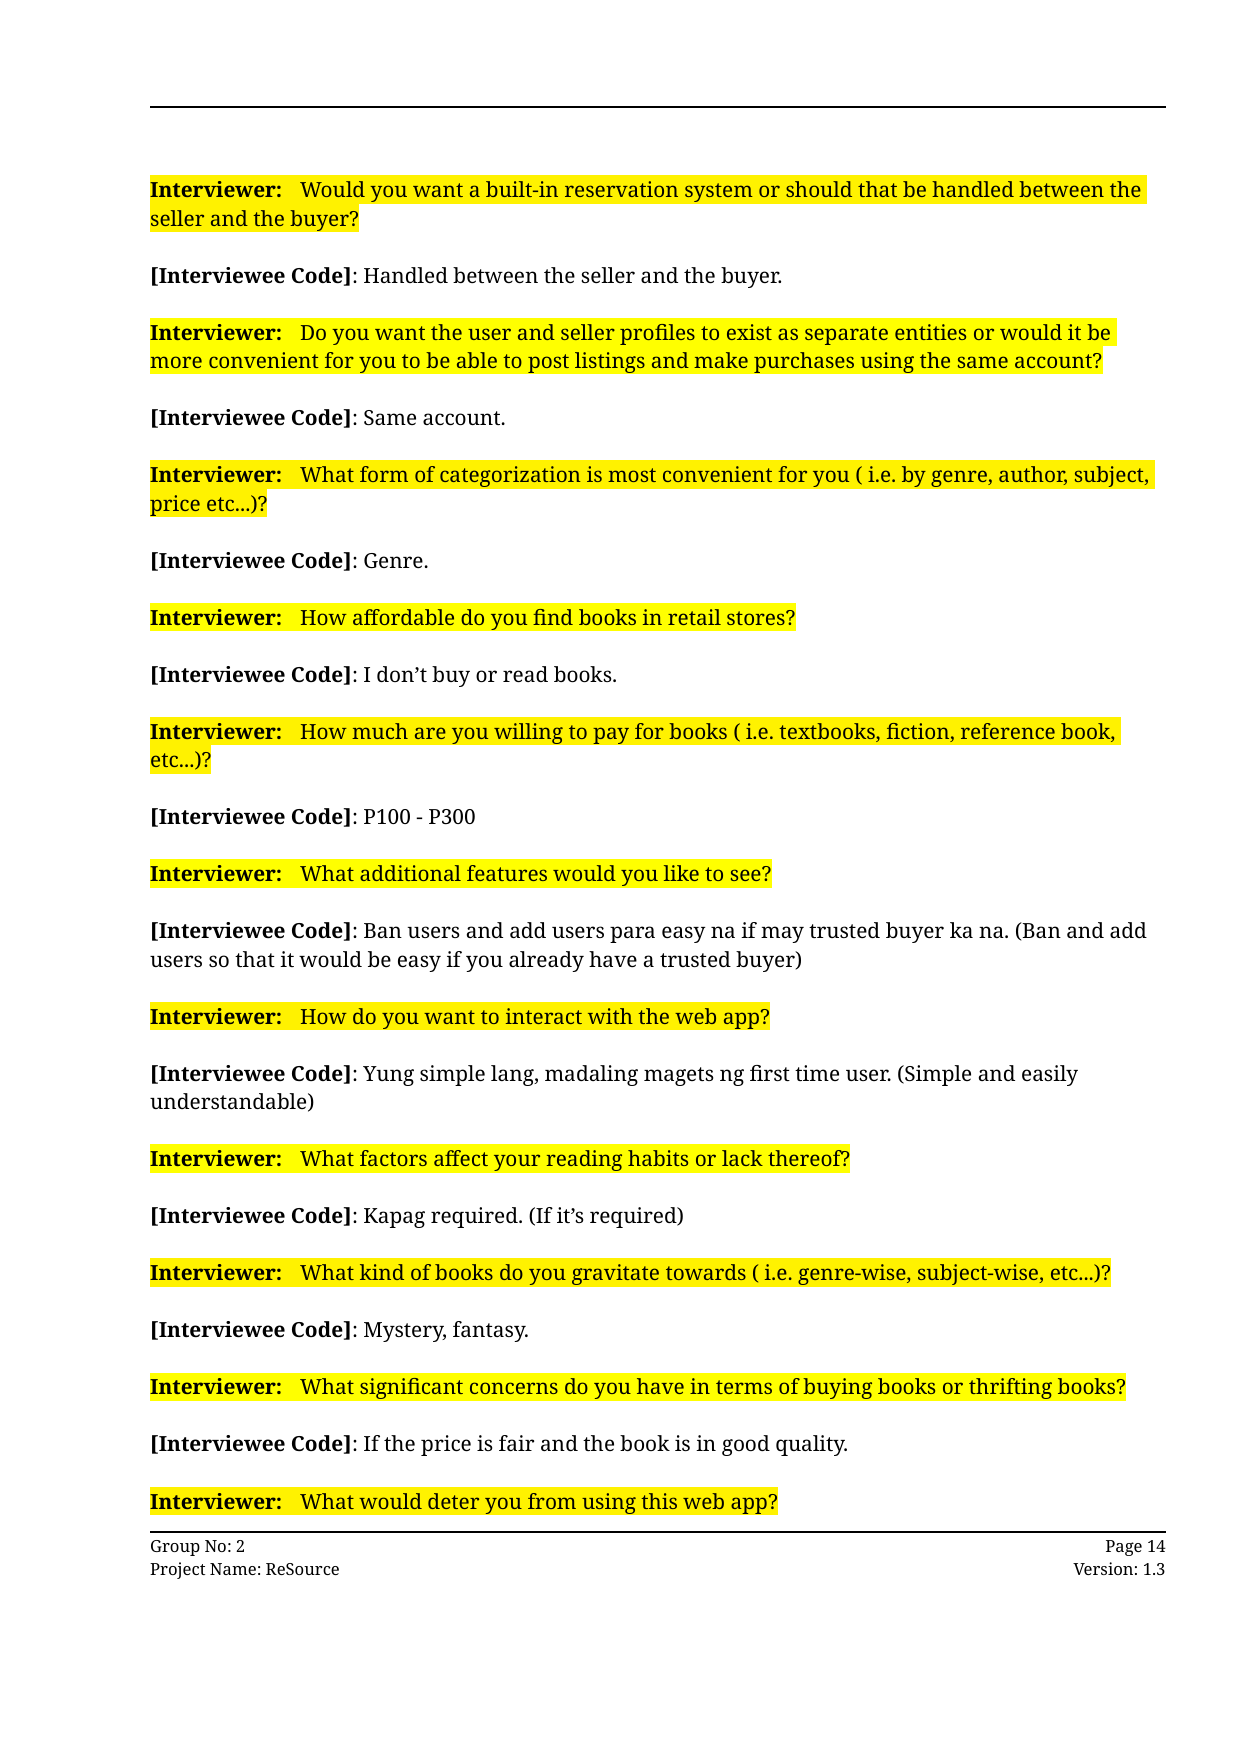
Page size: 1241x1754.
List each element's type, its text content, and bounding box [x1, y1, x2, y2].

text [Interviewee Code]: I don’t buy or read books. [150, 660, 1166, 688]
text Interviewer: How much are you willing to pay for books ( i.e. textbooks, fiction, reference book, etc...)? [150, 717, 1166, 774]
text [Interviewee Code]: Kapag required. (If it’s required) [150, 1201, 1166, 1230]
text Interviewer: What factors affect your reading habits or lack thereof? [150, 1144, 1166, 1173]
text [Interviewee Code]: Handled between the seller and the buyer. [150, 261, 1166, 289]
text Interviewer: What significant concerns do you have in terms of buying books or thrifting books? [150, 1372, 1166, 1401]
text Interviewer: How do you want to interact with the web app? [150, 1002, 1166, 1030]
text Interviewer: What form of categorization is most convenient for you ( i.e. by genre, author, subject, price etc...)? [150, 460, 1166, 517]
text Interviewer: Do you want the user and seller profiles to exist as separate entities or would it be more convenient for you to be able to post listings and make purchases using the same account? [150, 318, 1166, 374]
text [Interviewee Code]: Ban users and add users para easy na if may trusted buyer ka na. (Ban and add users so that it would be easy if you already have a trusted buyer) [150, 916, 1166, 973]
text [Interviewee Code]: Genre. [150, 546, 1166, 574]
text [Interviewee Code]: If the price is fair and the book is in good quality. [150, 1429, 1166, 1458]
text Interviewer: How affordable do you find books in retail stores? [150, 603, 1166, 631]
text Interviewer: What kind of books do you gravitate towards ( i.e. genre-wise, subject-wise, etc...)? [150, 1258, 1166, 1287]
text Interviewer: Would you want a built-in reservation system or should that be handled between the seller and the buyer? [150, 175, 1166, 232]
text [Interviewee Code]: Mystery, fantasy. [150, 1316, 1166, 1344]
text Interviewer: What would deter you from using this web app? [150, 1487, 1166, 1515]
text [Interviewee Code]: P100 - P300 [150, 802, 1166, 831]
text [Interviewee Code]: Same account. [150, 403, 1166, 432]
text [Interviewee Code]: Yung simple lang, madaling magets ng first time user. (Simple and easily understandable) [150, 1059, 1166, 1116]
text Interviewer: What additional features would you like to see? [150, 859, 1166, 888]
